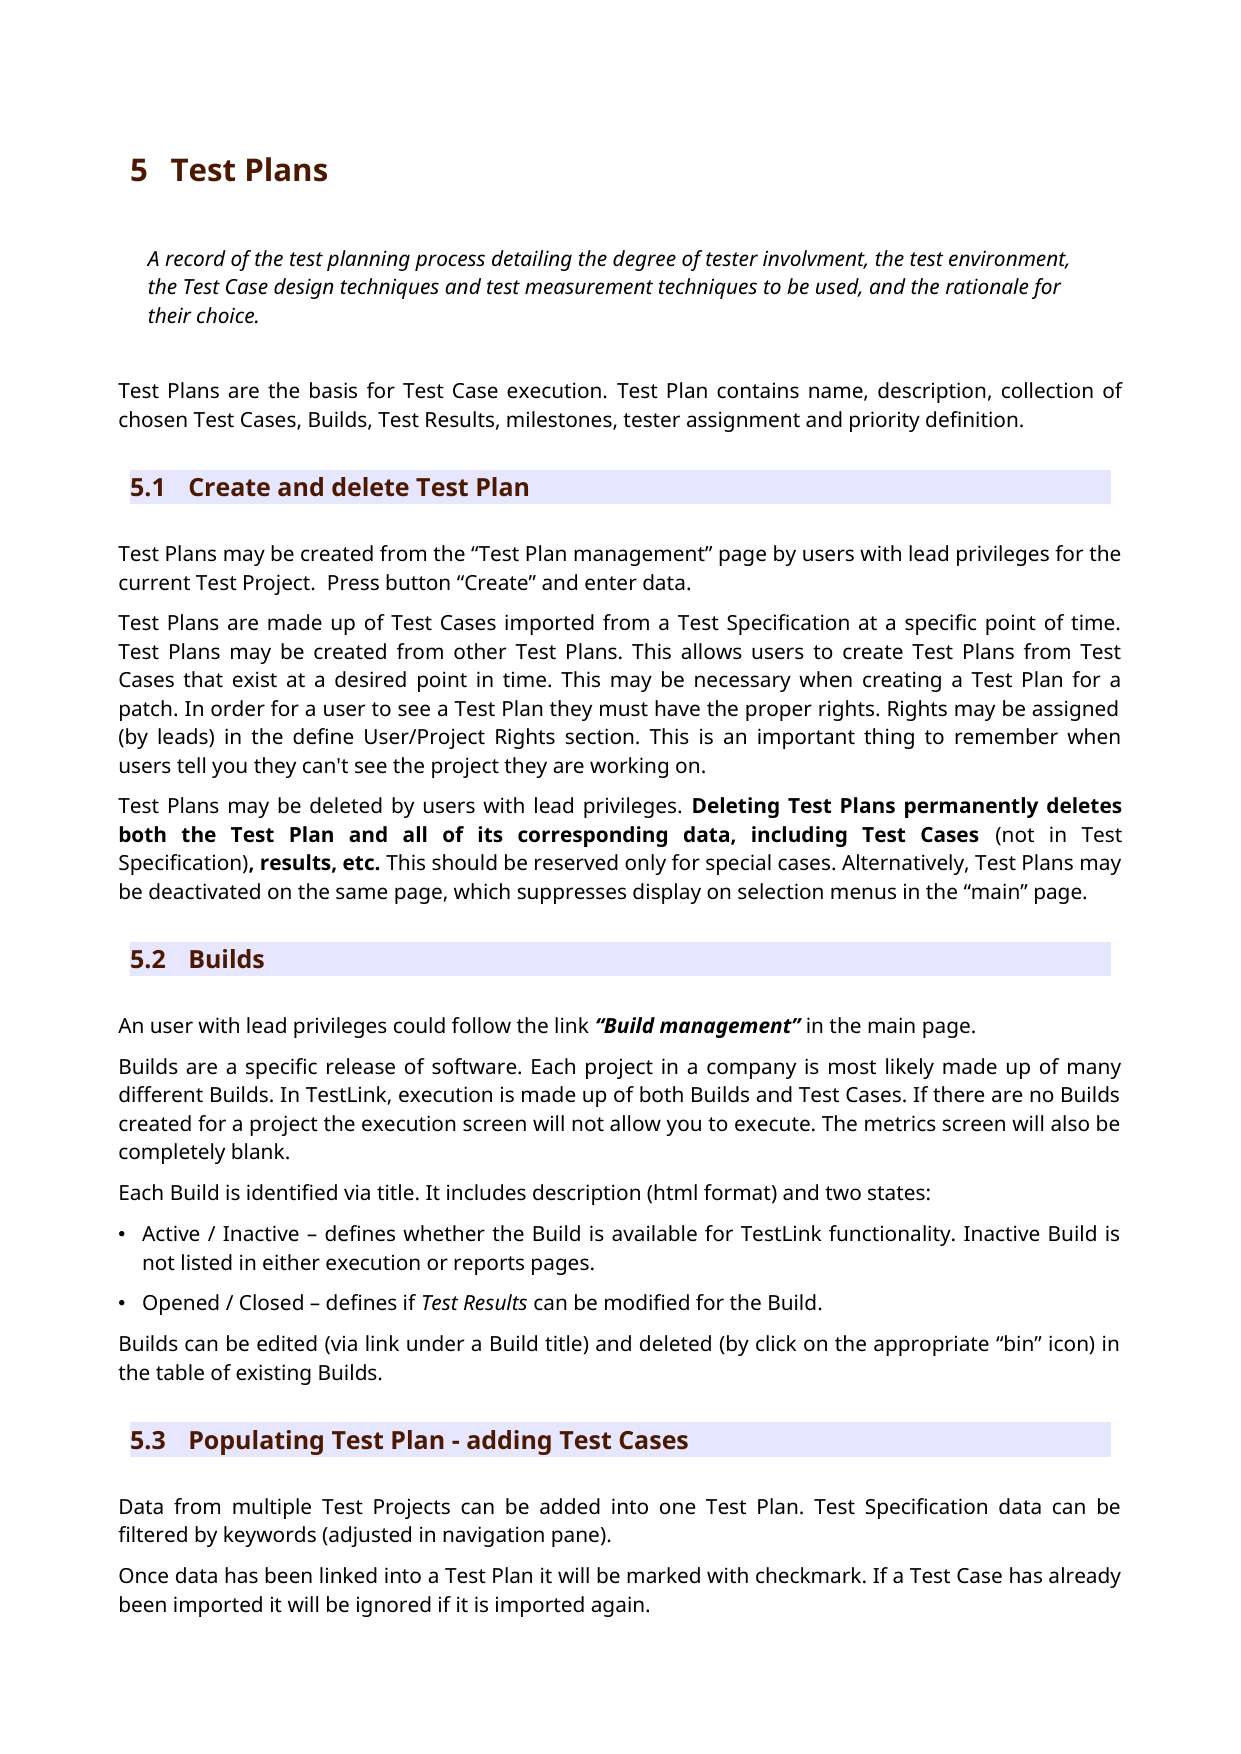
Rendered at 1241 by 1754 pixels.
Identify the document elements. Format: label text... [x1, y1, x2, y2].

text Builds can be edited (via link under a Build title) and deleted (by click on the appropriate “bin” icon) in the table of existing Builds. [118, 1329, 1122, 1386]
text An user with lead privileges could follow the link “Build management” in the main page. [118, 1011, 1122, 1039]
text Test Plans may be created from the “Test Plan management” page by users with lead privileges for the current Test Project. Press button “Create” and enter data. [118, 539, 1122, 596]
subtitle Test Plans [130, 148, 1111, 190]
subtitle Create and delete Test Plan [130, 470, 1111, 504]
text Test Plans are the basis for Test Case execution. Test Plan contains name, description, collection of chosen Test Cases, Builds, Test Results, milestones, tester assignment and priority definition. [118, 377, 1122, 433]
text Builds are a specific release of software. Each project in a company is most likely made up of many different Builds. In TestLink, execution is made up of both Builds and Test Cases. If there are no Builds created for a project the execution screen will not allow you to execute. The metrics screen will also be completely blank. [118, 1052, 1122, 1166]
subtitle Populating Test Plan - adding Test Cases [130, 1422, 1111, 1457]
text Test Plans are made up of Test Cases imported from a Test Specification at a specific point of time. Test Plans may be created from other Test Plans. This allows users to create Test Plans from Test Cases that exist at a desired point in time. This may be necessary when creating a Test Plan for a patch. In order for a user to see a Test Plan they must have the proper rights. Rights may be assigned (by leads) in the define User/Project Rights section. This is an important thing to remember when users tell you they can't see the project they are working on. [118, 608, 1122, 779]
list Opened / Closed – defines if Test Results can be modified for the Build. [118, 1288, 1122, 1317]
list Active / Inactive – defines whether the Build is available for TestLink functionality. Inactive Build is not listed in either execution or reports pages. [118, 1219, 1122, 1276]
text Once data has been linked into a Test Plan it will be marked with checkmark. If a Test Case has already been imported it will be ignored if it is imported again. [118, 1561, 1122, 1618]
subtitle Builds [130, 942, 1111, 976]
text Test Plans may be deleted by users with lead privileges. Deleting Test Plans permanently deletes both the Test Plan and all of its corresponding data, including Test Cases (not in Test Specification), results, etc. This should be reserved only for special cases. Alternatively, Test Plans may be deactivated on the same page, which suppresses display on selection menus in the “main” page. [118, 792, 1122, 905]
text Each Build is identified via title. It includes description (html format) and two states: [118, 1178, 1122, 1207]
text Data from multiple Test Projects can be added into one Test Plan. Test Specification data can be filtered by keywords (adjusted in navigation pane). [118, 1492, 1122, 1549]
text A record of the test planning process detailing the degree of tester involvment, the test environment, the Test Case design techniques and test measurement techniques to be used, and the rationale for their choice. [148, 244, 1093, 329]
